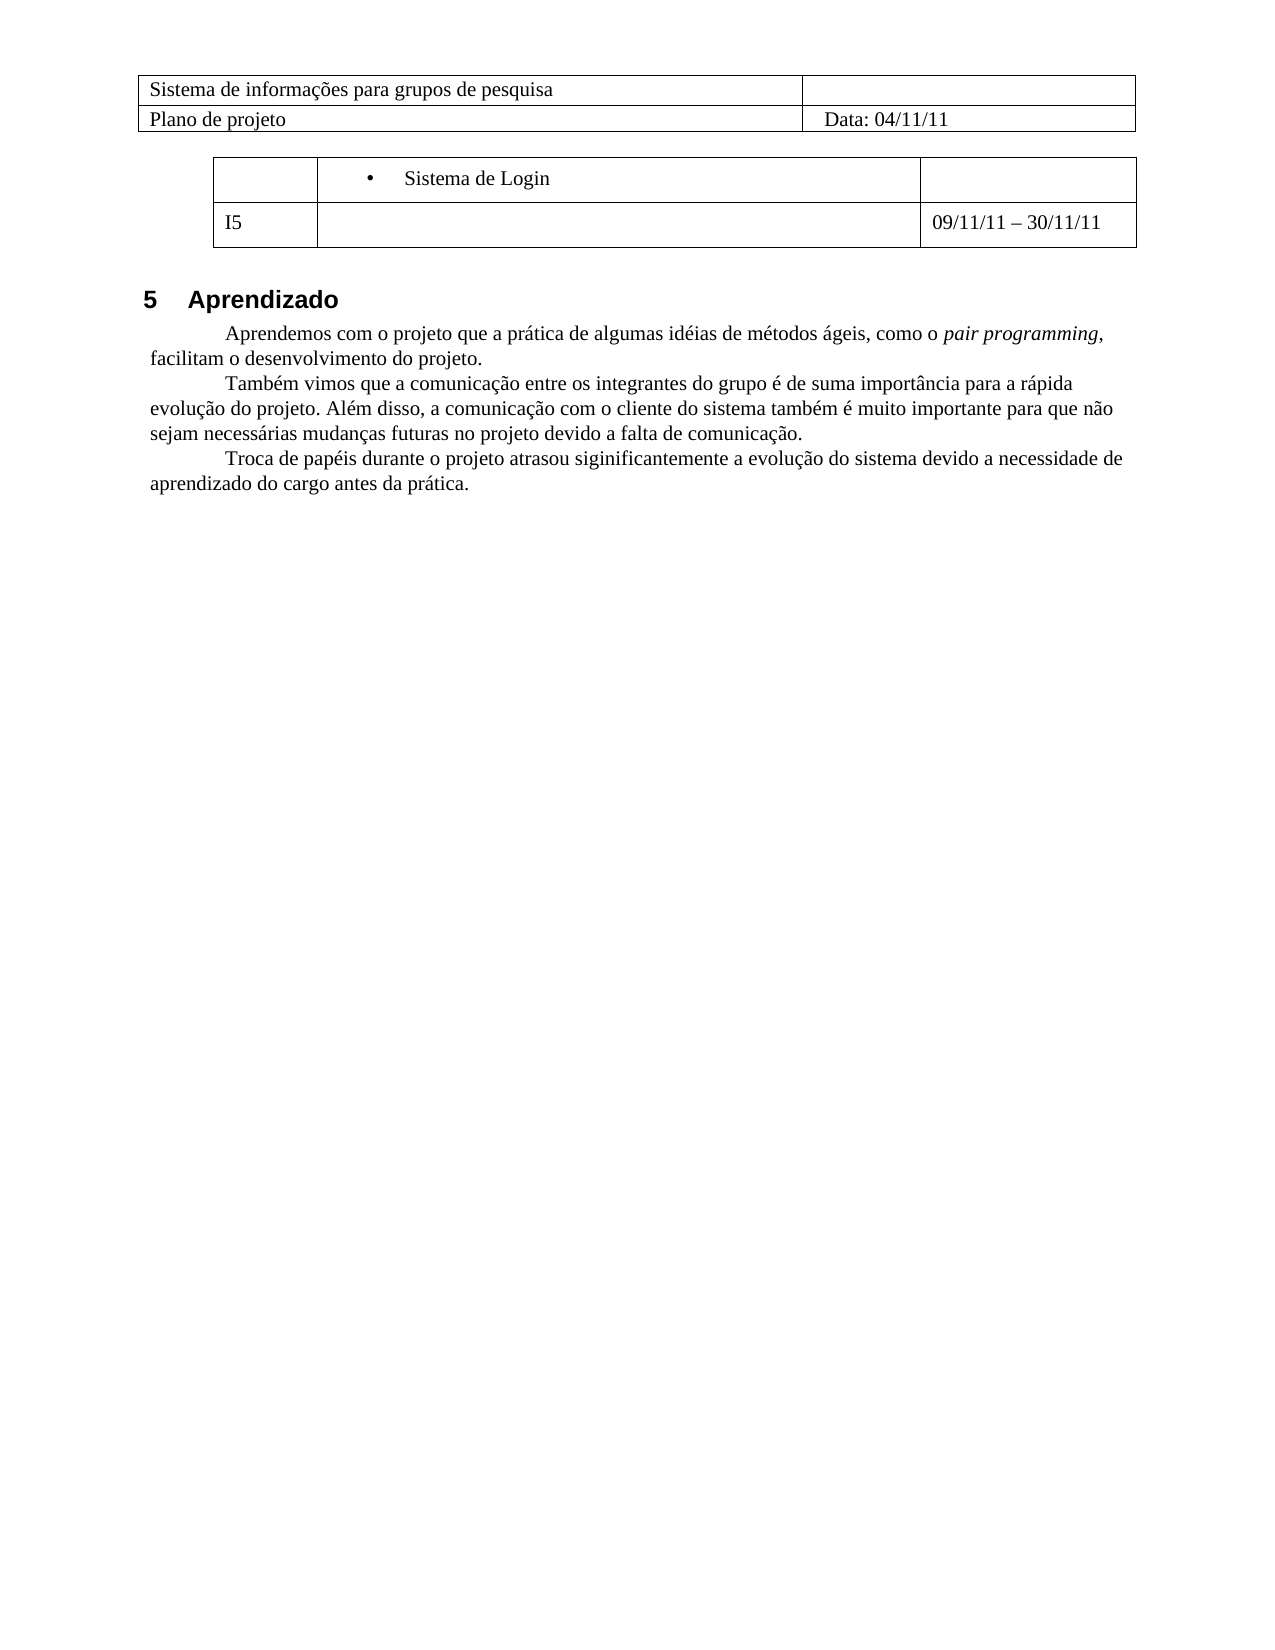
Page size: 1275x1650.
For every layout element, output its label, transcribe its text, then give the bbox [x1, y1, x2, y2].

table_cell [214, 158, 317, 202]
table_cell Começar internacionalização Adicionar/Atualizar documentos Correção de bugs Continuação do desenvolvimento dos CRUDs Sistema de Login [318, 158, 920, 202]
text Troca de papéis durante o projeto atrasou siginificantemente a evolução do sistema devido a necessidade de aprendizado do cargo antes da prática. [150, 445, 1125, 495]
table_cell [318, 203, 920, 247]
text Também vimos que a comunicação entre os integrantes do grupo é de suma importância para a rápida evolução do projeto. Além disso, a comunicação com o cliente do sistema também é muito importante para que não sejam necessárias mudanças futuras no projeto devido a falta de comunicação. [150, 370, 1125, 445]
subtitle Aprendizado [150, 285, 1125, 314]
text Aprendemos com o projeto que a prática de algumas idéias de métodos ágeis, como o pair programming, facilitam o desenvolvimento do projeto. [150, 320, 1125, 370]
table_cell I5 [214, 203, 317, 247]
table_cell [921, 158, 1136, 202]
table_cell 09/11/11 – 30/11/11 [921, 203, 1136, 247]
